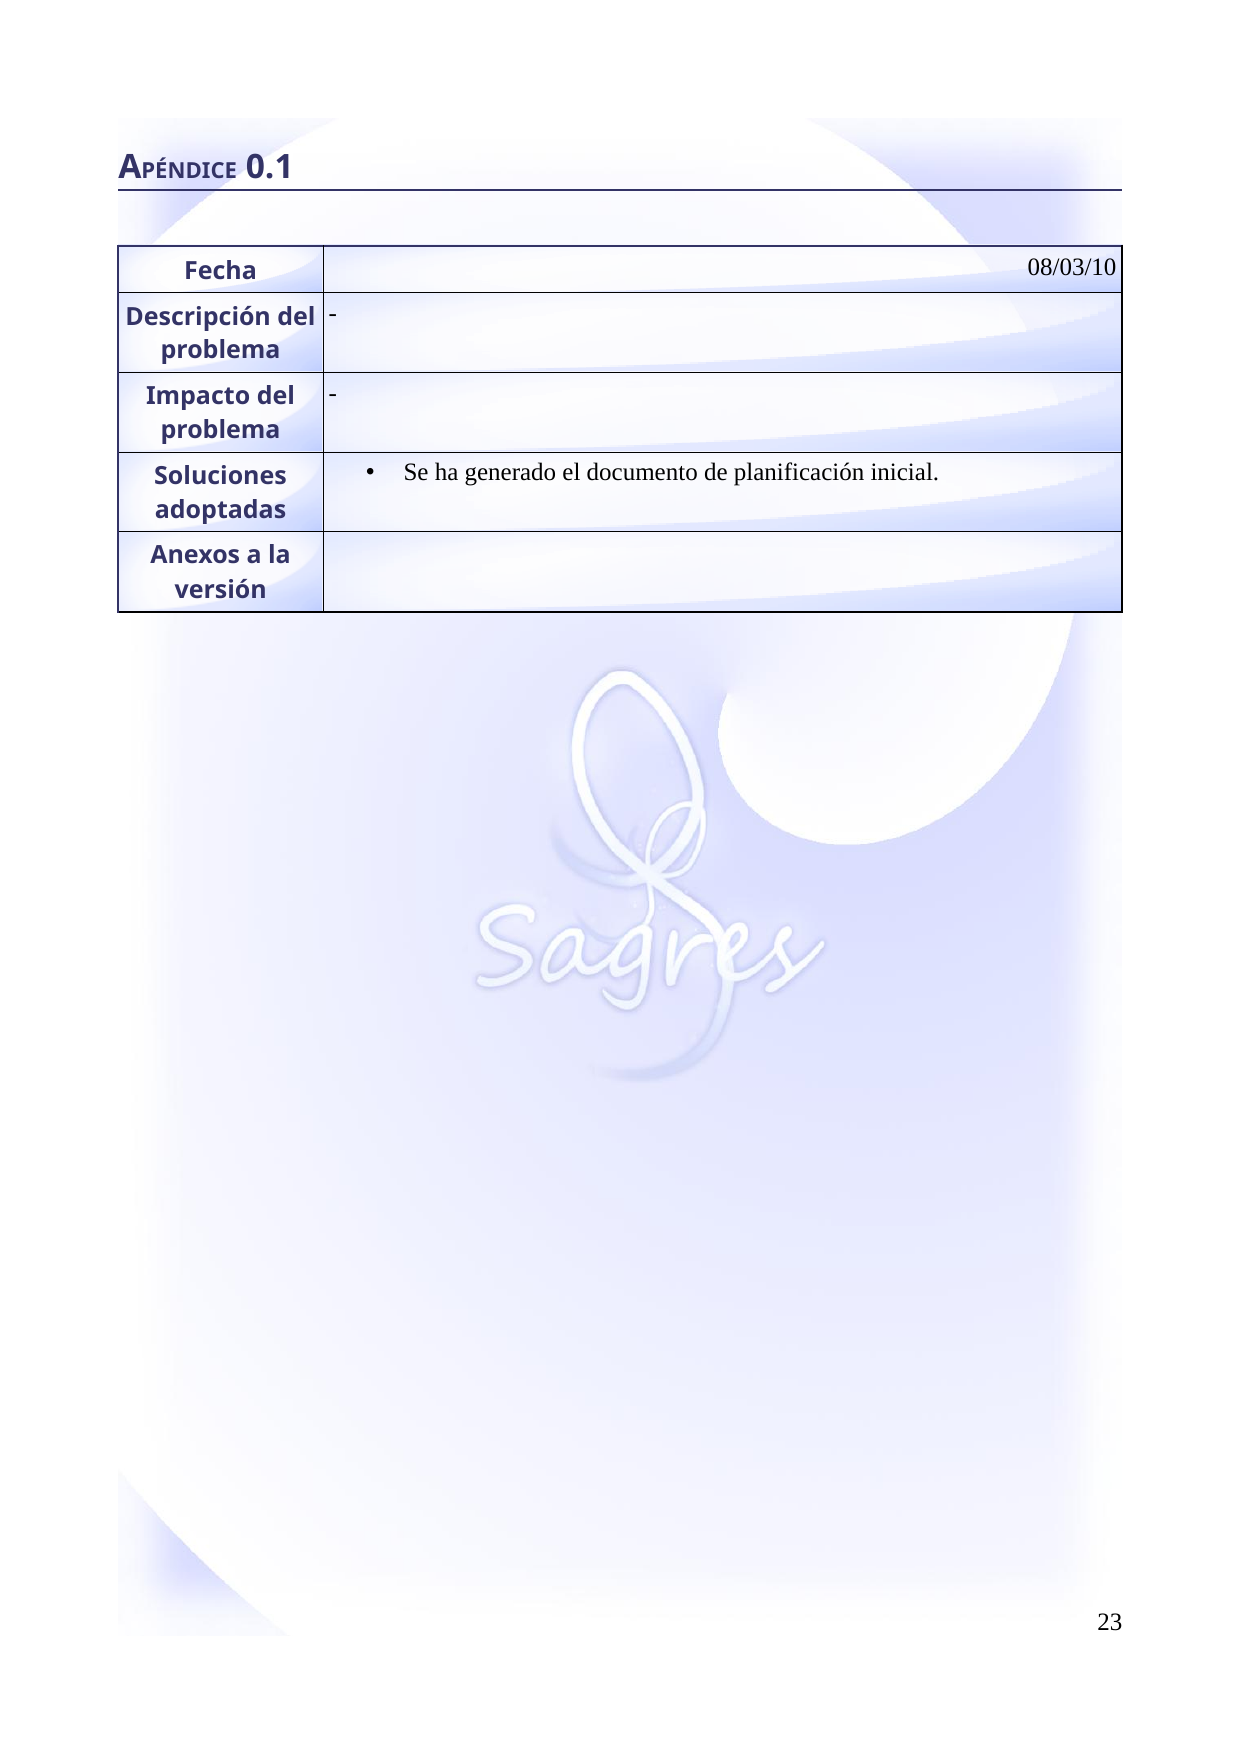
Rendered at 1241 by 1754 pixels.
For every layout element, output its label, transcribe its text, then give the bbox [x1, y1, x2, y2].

table_cell [324, 532, 1121, 611]
table_header 08/03/10 [324, 247, 1121, 292]
table_cell Impacto del problema [119, 373, 323, 452]
table_cell - [324, 373, 1121, 452]
table_cell Se ha generado el documento de planificación inicial. [324, 453, 1121, 531]
table_cell Soluciones adoptadas [119, 453, 323, 531]
picture [118, 118, 1122, 143]
subtitle Apéndice 0.1 [118, 143, 1122, 189]
table_header Fecha [119, 247, 323, 292]
table_cell Anexos a la versión [119, 532, 323, 611]
table_cell - [324, 293, 1121, 372]
picture [118, 613, 1122, 1636]
picture [118, 191, 1122, 245]
table_cell Descripción del problema [119, 293, 323, 372]
